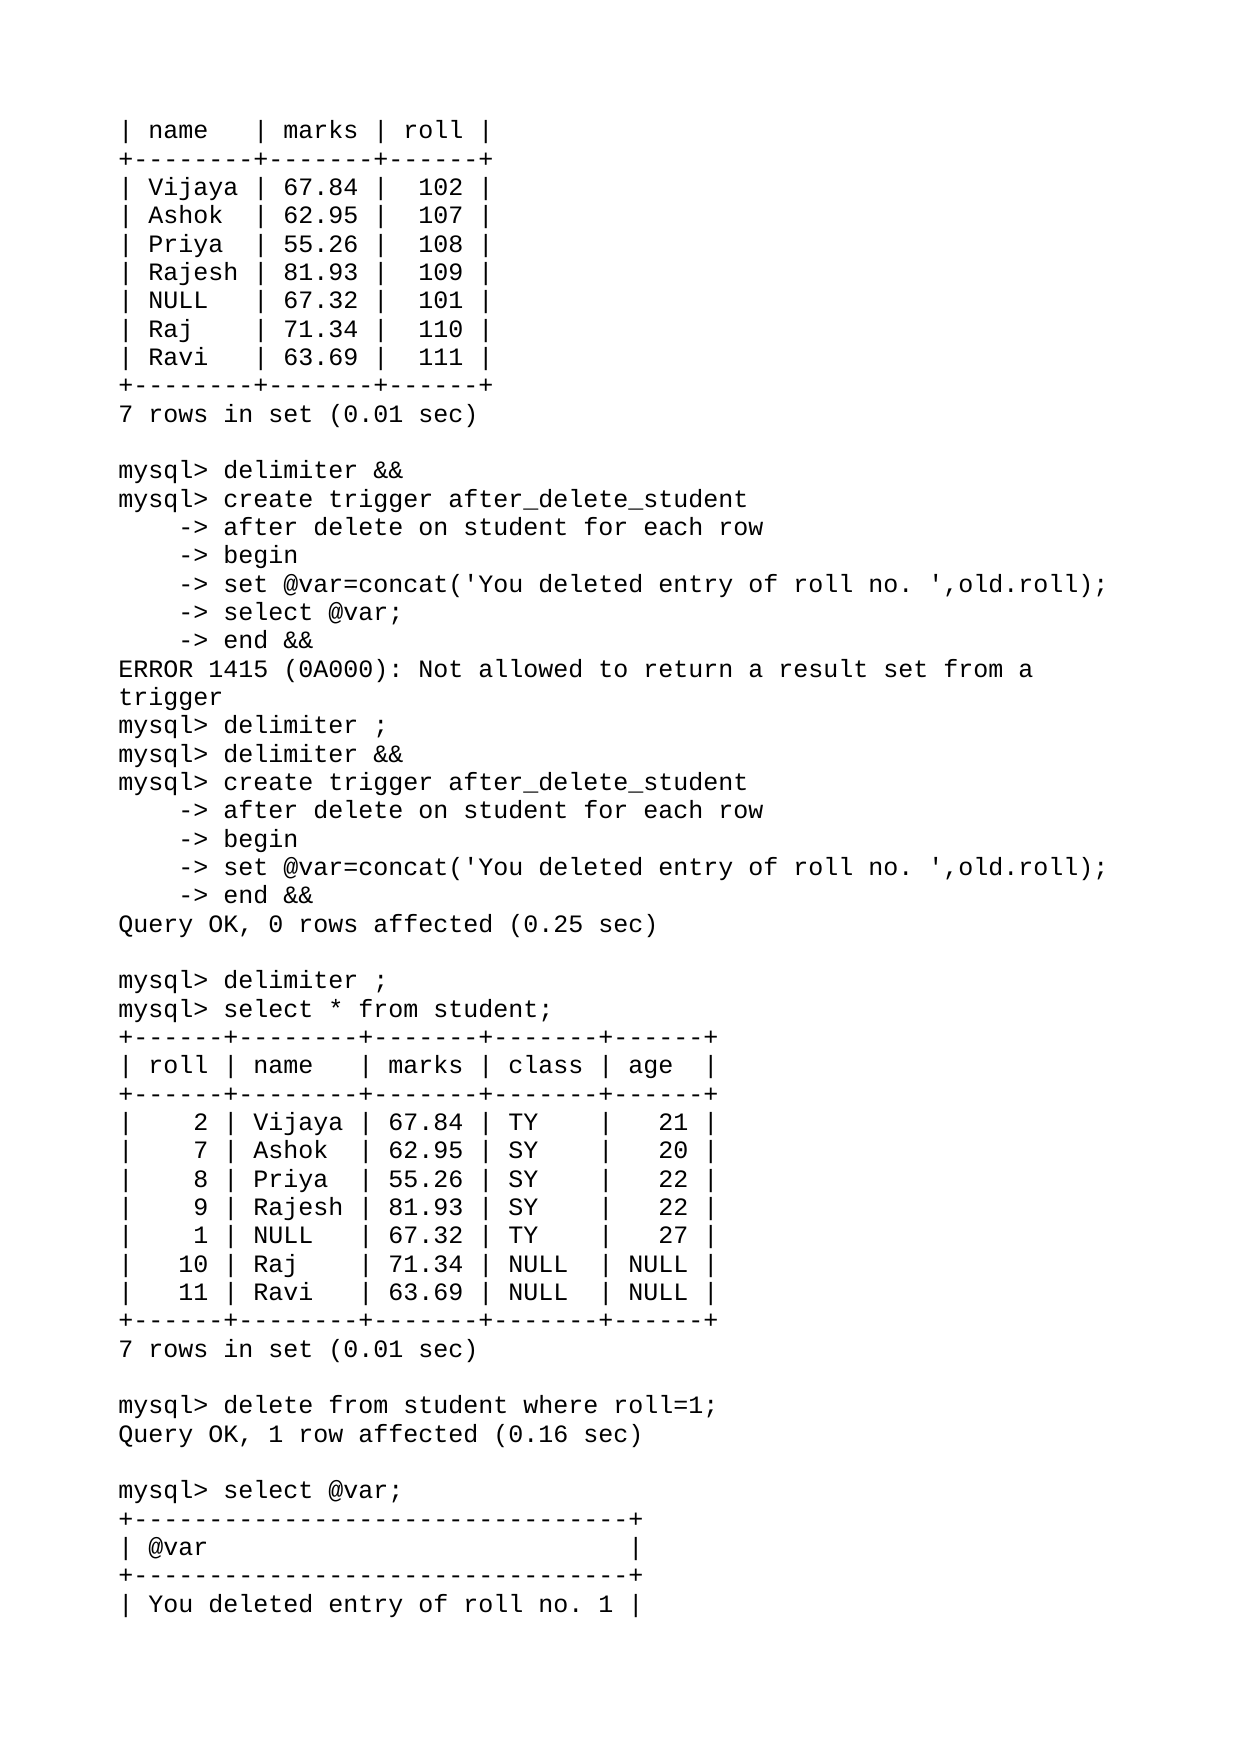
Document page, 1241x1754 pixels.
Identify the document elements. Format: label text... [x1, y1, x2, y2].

text +------+--------+-------+-------+------+ [118, 1308, 1122, 1336]
text Query OK, 1 row affected (0.16 sec) [118, 1421, 1122, 1450]
text -> begin [118, 543, 1122, 571]
text | @var | [118, 1535, 1122, 1563]
text | Ashok | 62.95 | 107 | [118, 203, 1122, 231]
text mysql> select * from student; [118, 996, 1122, 1025]
text | 9 | Rajesh | 81.93 | SY | 22 | [118, 1195, 1122, 1223]
text 7 rows in set (0.01 sec) [118, 1336, 1122, 1365]
text | 7 | Ashok | 62.95 | SY | 20 | [118, 1138, 1122, 1166]
text mysql> delimiter ; [118, 713, 1122, 741]
text -> after delete on student for each row [118, 515, 1122, 543]
text -> end && [118, 883, 1122, 911]
text | Raj | 71.34 | 110 | [118, 316, 1122, 345]
text 7 rows in set (0.01 sec) [118, 401, 1122, 430]
text -> set @var=concat('You deleted entry of roll no. ',old.roll); [118, 855, 1122, 883]
text | Ravi | 63.69 | 111 | [118, 345, 1122, 373]
text +--------+-------+------+ [118, 146, 1122, 175]
text mysql> delimiter && [118, 458, 1122, 486]
text mysql> delimiter ; [118, 968, 1122, 996]
text | name | marks | roll | [118, 118, 1122, 146]
text +------+--------+-------+-------+------+ [118, 1025, 1122, 1053]
text +------+--------+-------+-------+------+ [118, 1081, 1122, 1110]
text | 8 | Priya | 55.26 | SY | 22 | [118, 1166, 1122, 1195]
text ERROR 1415 (0A000): Not allowed to return a result set from a trigger [118, 656, 1122, 713]
text | Priya | 55.26 | 108 | [118, 231, 1122, 260]
text mysql> select @var; [118, 1478, 1122, 1506]
text mysql> create trigger after_delete_student [118, 770, 1122, 798]
text mysql> create trigger after_delete_student [118, 486, 1122, 515]
text | 11 | Ravi | 63.69 | NULL | NULL | [118, 1280, 1122, 1308]
text +---------------------------------+ [118, 1506, 1122, 1535]
text -> set @var=concat('You deleted entry of roll no. ',old.roll); [118, 571, 1122, 600]
text | 10 | Raj | 71.34 | NULL | NULL | [118, 1251, 1122, 1280]
text -> select @var; [118, 600, 1122, 628]
text | 1 | NULL | 67.32 | TY | 27 | [118, 1223, 1122, 1251]
text | You deleted entry of roll no. 1 | [118, 1591, 1122, 1620]
text mysql> delete from student where roll=1; [118, 1393, 1122, 1421]
text | 2 | Vijaya | 67.84 | TY | 21 | [118, 1110, 1122, 1138]
text -> end && [118, 628, 1122, 656]
text -> begin [118, 826, 1122, 855]
text mysql> delimiter && [118, 741, 1122, 770]
text Query OK, 0 rows affected (0.25 sec) [118, 911, 1122, 940]
text +---------------------------------+ [118, 1563, 1122, 1591]
text -> after delete on student for each row [118, 798, 1122, 826]
text +--------+-------+------+ [118, 373, 1122, 401]
text | roll | name | marks | class | age | [118, 1053, 1122, 1081]
text | Vijaya | 67.84 | 102 | [118, 175, 1122, 203]
text | Rajesh | 81.93 | 109 | [118, 260, 1122, 288]
text | NULL | 67.32 | 101 | [118, 288, 1122, 316]
